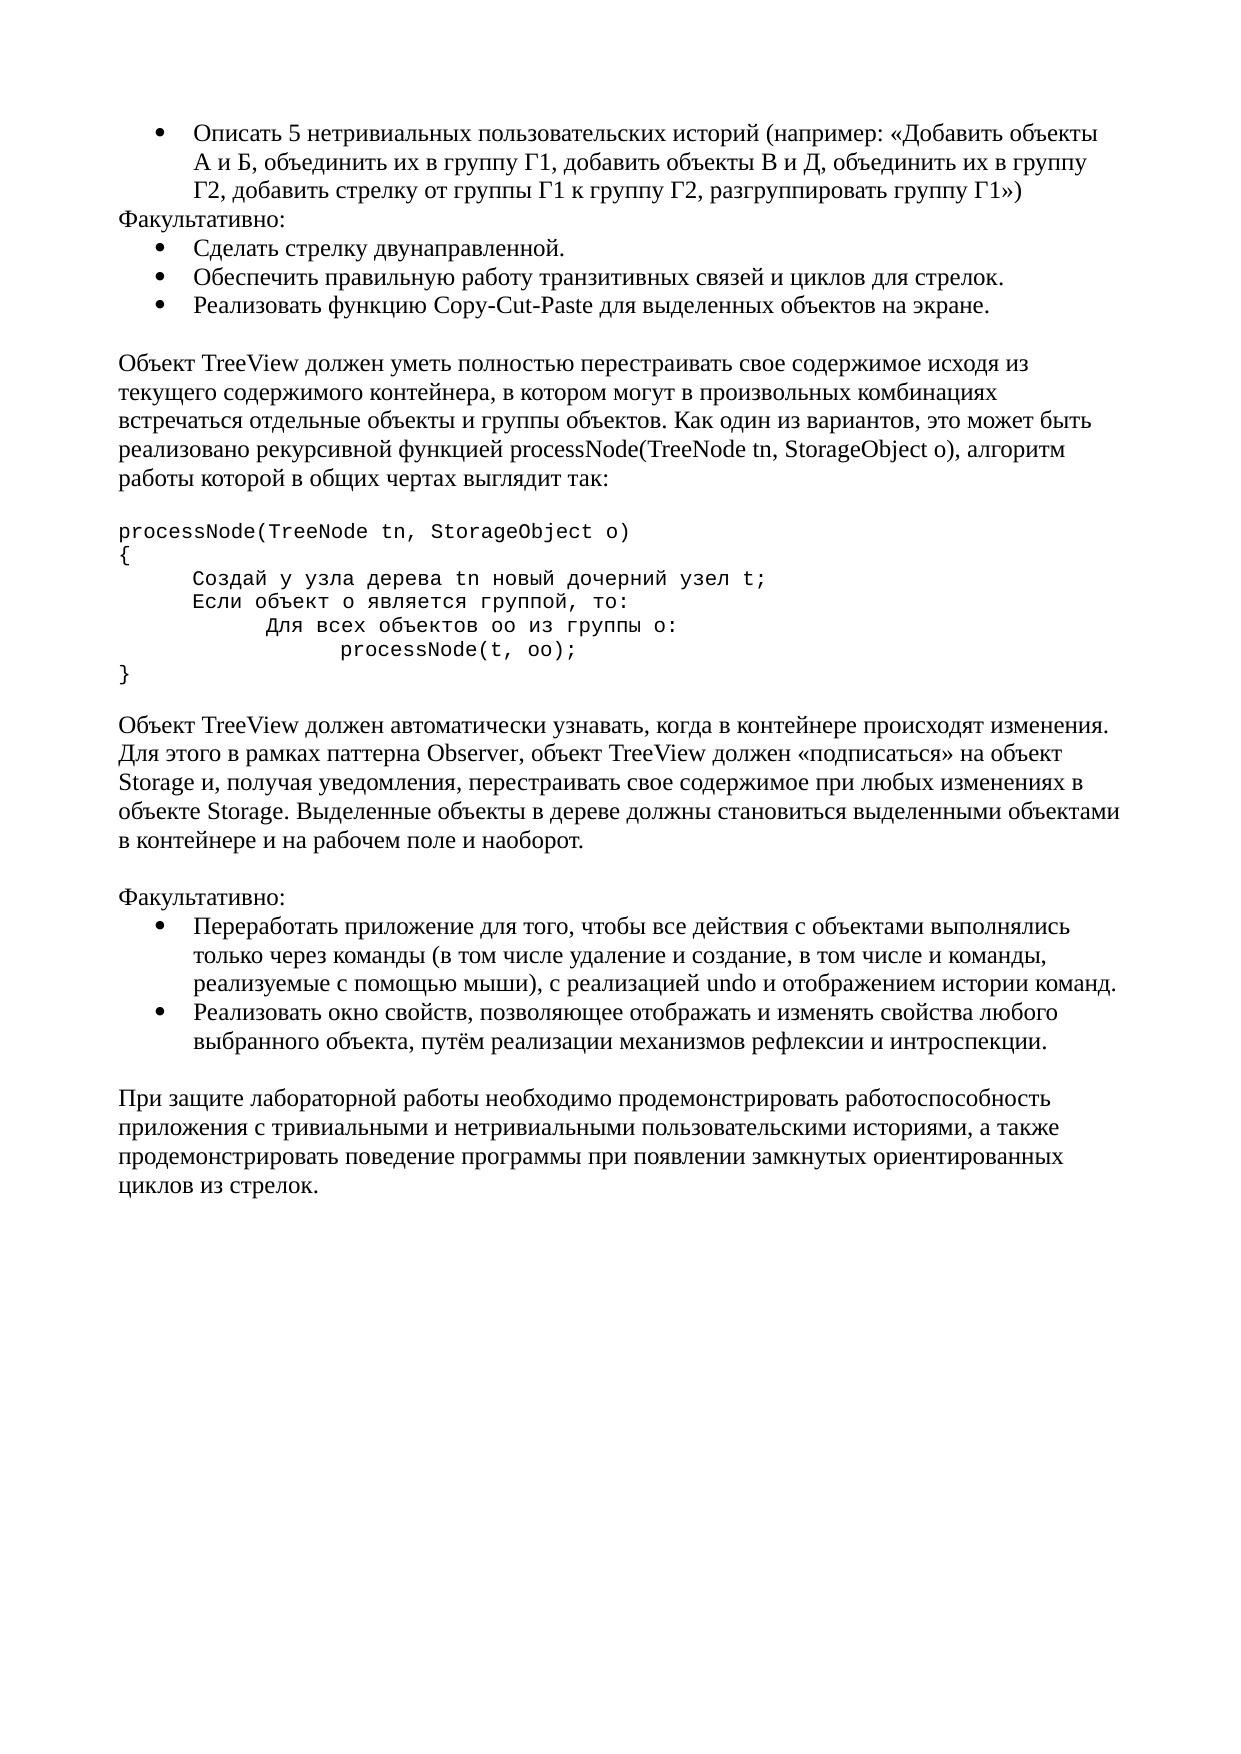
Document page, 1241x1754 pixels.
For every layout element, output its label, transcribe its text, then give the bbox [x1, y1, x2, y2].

text Создай у узла дерева tn новый дочерний узел t; [118, 568, 1122, 592]
text Объект TreeView должен уметь полностью перестраивать свое содержимое исходя из текущего содержимого контейнера, в котором могут в произвольных комбинациях встречаться отдельные объекты и группы объектов. Как один из вариантов, это может быть реализовано рекурсивной функцией processNode(TreeNode tn, StorageObject o), алгоритм работы которой в общих чертах выглядит так: [118, 348, 1122, 492]
text Для всех объектов oo из группы o: [118, 615, 1122, 639]
text processNode(t, oo); [118, 639, 1122, 662]
text Факультативно: [118, 882, 1122, 911]
list Реализовать окно свойств, позволяющее отображать и изменять свойства любого выбранного объекта, путём реализации механизмов рефлексии и интроспекции. [156, 997, 1122, 1055]
text При защите лабораторной работы необходимо продемонстрировать работоспособность приложения с тривиальными и нетривиальными пользовательскими историями, а также продемонстрировать поведение программы при появлении замкнутых ориентированных циклов из стрелок. [118, 1083, 1122, 1198]
list Реализовать функцию Copy-Cut-Paste для выделенных объектов на экране. [156, 291, 1122, 319]
text Если объект o является группой, то: [118, 592, 1122, 615]
list Переработать приложение для того, чтобы все действия с объектами выполнялись только через команды (в том числе удаление и создание, в том числе и команды, реализуемые с помощью мыши), с реализацией undo и отображением истории команд. [156, 911, 1122, 997]
list Сделать стрелку двунаправленной. [156, 233, 1122, 262]
list Обеспечить правильную работу транзитивных связей и циклов для стрелок. [156, 262, 1122, 291]
text Факультативно: [118, 204, 1122, 233]
text { [118, 544, 1122, 568]
text processNode(TreeNode tn, StorageObject o) [118, 521, 1122, 544]
text } [118, 662, 1122, 686]
list Описать 5 нетривиальных пользовательских историй (например: «Добавить объекты А и Б, объединить их в группу Г1, добавить объекты В и Д, объединить их в группу Г2, добавить стрелку от группы Г1 к группу Г2, разгруппировать группу Г1») [156, 118, 1122, 204]
text Объект TreeView должен автоматически узнавать, когда в контейнере происходят изменения. Для этого в рамках паттерна Observer, объект TreeView должен «подписаться» на объект Storage и, получая уведомления, перестраивать свое содержимое при любых изменениях в объекте Storage. Выделенные объекты в дереве должны становиться выделенными объектами в контейнере и на рабочем поле и наоборот. [118, 710, 1122, 853]
